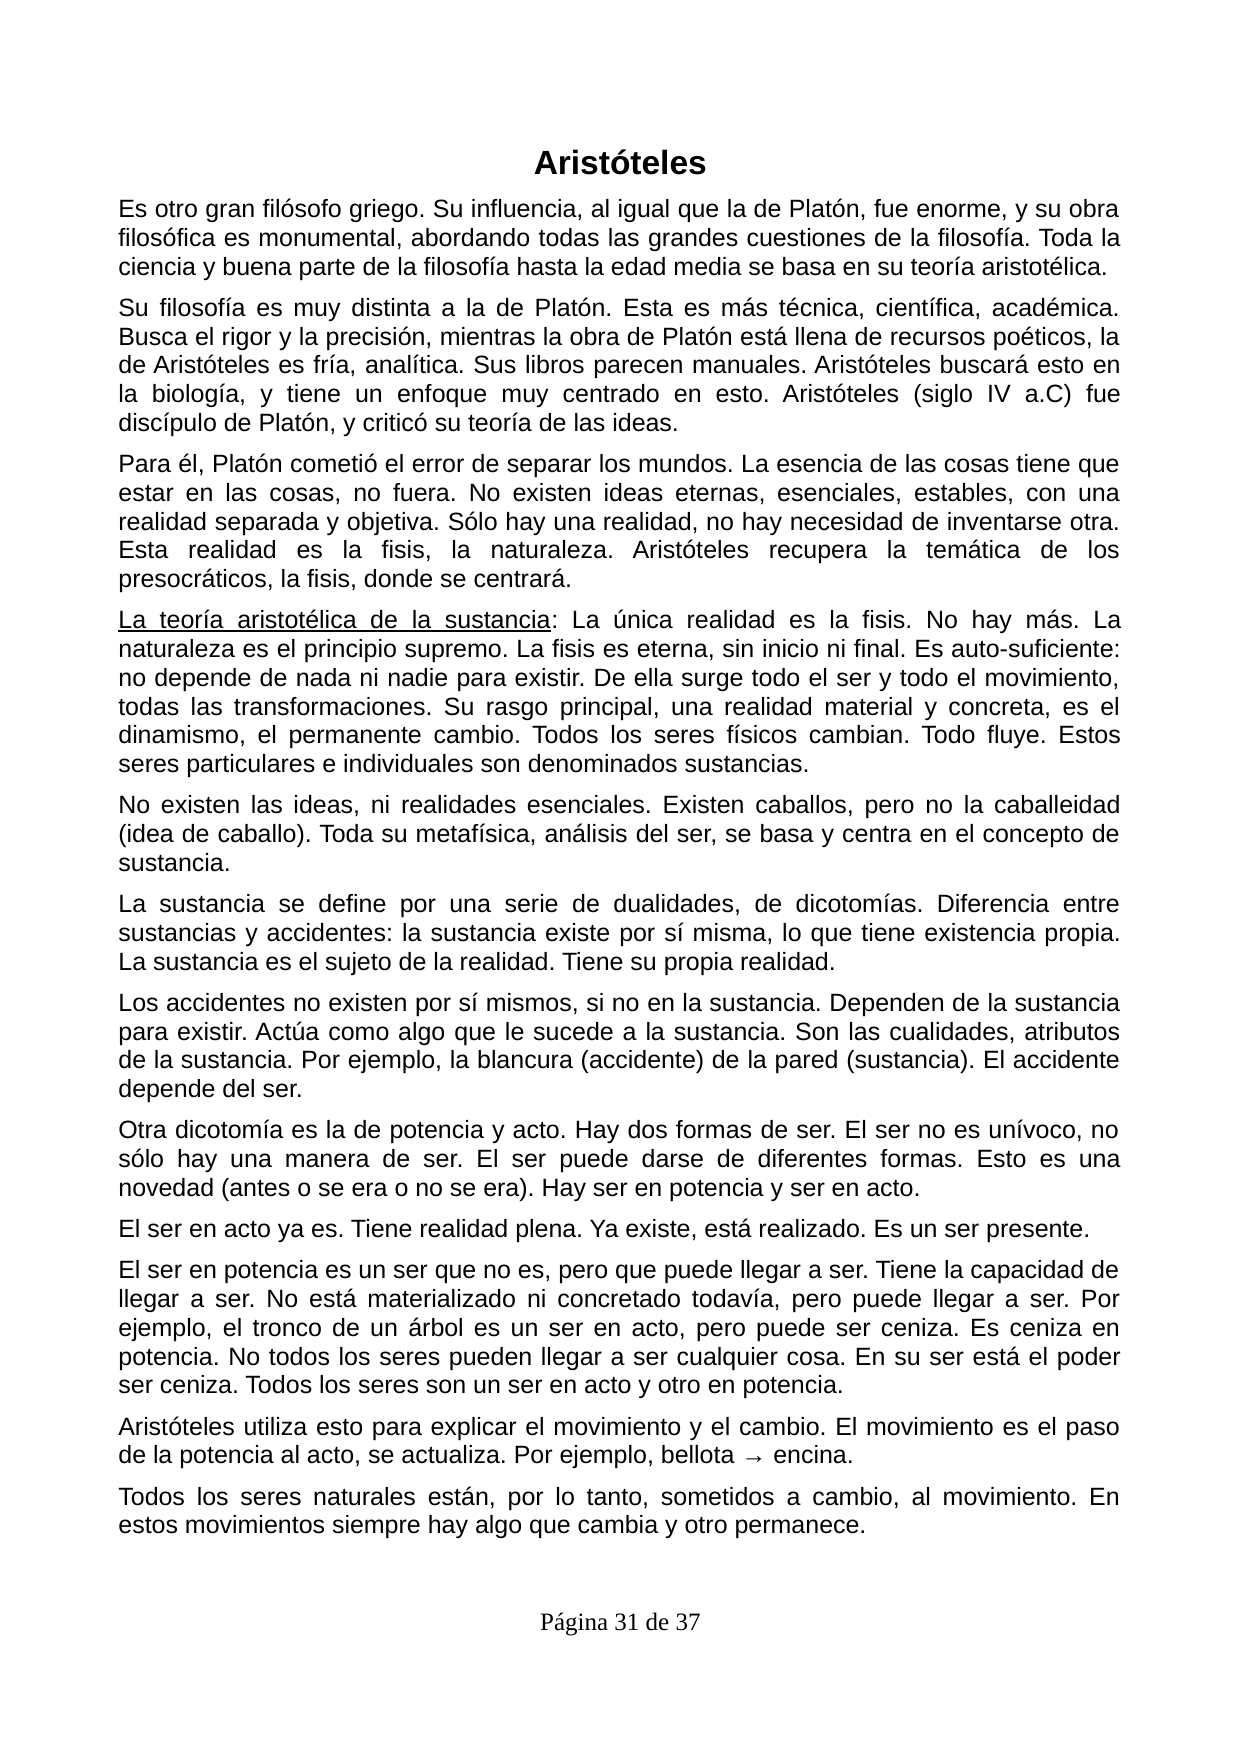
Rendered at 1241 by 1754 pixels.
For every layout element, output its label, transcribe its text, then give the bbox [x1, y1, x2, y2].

text La sustancia se define por una serie de dualidades, de dicotomías. Diferencia entre sustancias y accidentes: la sustancia existe por sí misma, lo que tiene existencia propia. La sustancia es el sujeto de la realidad. Tiene su propia realidad. [118, 889, 1122, 976]
text Los accidentes no existen por sí mismos, si no en la sustancia. Dependen de la sustancia para existir. Actúa como algo que le sucede a la sustancia. Son las cualidades, atributos de la sustancia. Por ejemplo, la blancura (accidente) de la pared (sustancia). El accidente depende del ser. [118, 988, 1122, 1103]
text Todos los seres naturales están, por lo tanto, sometidos a cambio, al movimiento. En estos movimientos siempre hay algo que cambia y otro permanece. [118, 1482, 1122, 1539]
subtitle Aristóteles [118, 143, 1122, 182]
text Su filosofía es muy distinta a la de Platón. Esta es más técnica, científica, académica. Busca el rigor y la precisión, mientras la obra de Platón está llena de recursos poéticos, la de Aristóteles es fría, analítica. Sus libros parecen manuales. Aristóteles buscará esto en la biología, y tiene un enfoque muy centrado en esto. Aristóteles (siglo IV a.C) fue discípulo de Platón, y criticó su teoría de las ideas. [118, 293, 1122, 437]
text Es otro gran filósofo griego. Su influencia, al igual que la de Platón, fue enorme, y su obra filosófica es monumental, abordando todas las grandes cuestiones de la filosofía. Toda la ciencia y buena parte de la filosofía hasta la edad media se basa en su teoría aristotélica. [118, 194, 1122, 281]
text No existen las ideas, ni realidades esenciales. Existen caballos, pero no la caballeidad (idea de caballo). Toda su metafísica, análisis del ser, se basa y centra en el concepto de sustancia. [118, 791, 1122, 877]
text El ser en potencia es un ser que no es, pero que puede llegar a ser. Tiene la capacidad de llegar a ser. No está materializado ni concretado todavía, pero puede llegar a ser. Por ejemplo, el tronco de un árbol es un ser en acto, pero puede ser ceniza. Es ceniza en potencia. No todos los seres pueden llegar a ser cualquier cosa. En su ser está el poder ser ceniza. Todos los seres son un ser en acto y otro en potencia. [118, 1256, 1122, 1399]
text La teoría aristotélica de la sustancia: La única realidad es la fisis. No hay más. La naturaleza es el principio supremo. La fisis es eterna, sin inicio ni final. Es auto-suficiente: no depende de nada ni nadie para existir. De ella surge todo el ser y todo el movimiento, todas las transformaciones. Su rasgo principal, una realidad material y concreta, es el dinamismo, el permanente cambio. Todos los seres físicos cambian. Todo fluye. Estos seres particulares e individuales son denominados sustancias. [118, 606, 1122, 778]
text El ser en acto ya es. Tiene realidad plena. Ya existe, está realizado. Es un ser presente. [118, 1214, 1122, 1243]
text Otra dicotomía es la de potencia y acto. Hay dos formas de ser. El ser no es unívoco, no sólo hay una manera de ser. El ser puede darse de diferentes formas. Esto es una novedad (antes o se era o no se era). Hay ser en potencia y ser en acto. [118, 1116, 1122, 1202]
text Para él, Platón cometió el error de separar los mundos. La esencia de las cosas tiene que estar en las cosas, no fuera. No existen ideas eternas, esenciales, estables, con una realidad separada y objetiva. Sólo hay una realidad, no hay necesidad de inventarse otra. Esta realidad es la fisis, la naturaleza. Aristóteles recupera la temática de los presocráticos, la fisis, donde se centrará. [118, 449, 1122, 593]
text Aristóteles utiliza esto para explicar el movimiento y el cambio. El movimiento es el paso de la potencia al acto, se actualiza. Por ejemplo, bellota → encina. [118, 1412, 1122, 1469]
